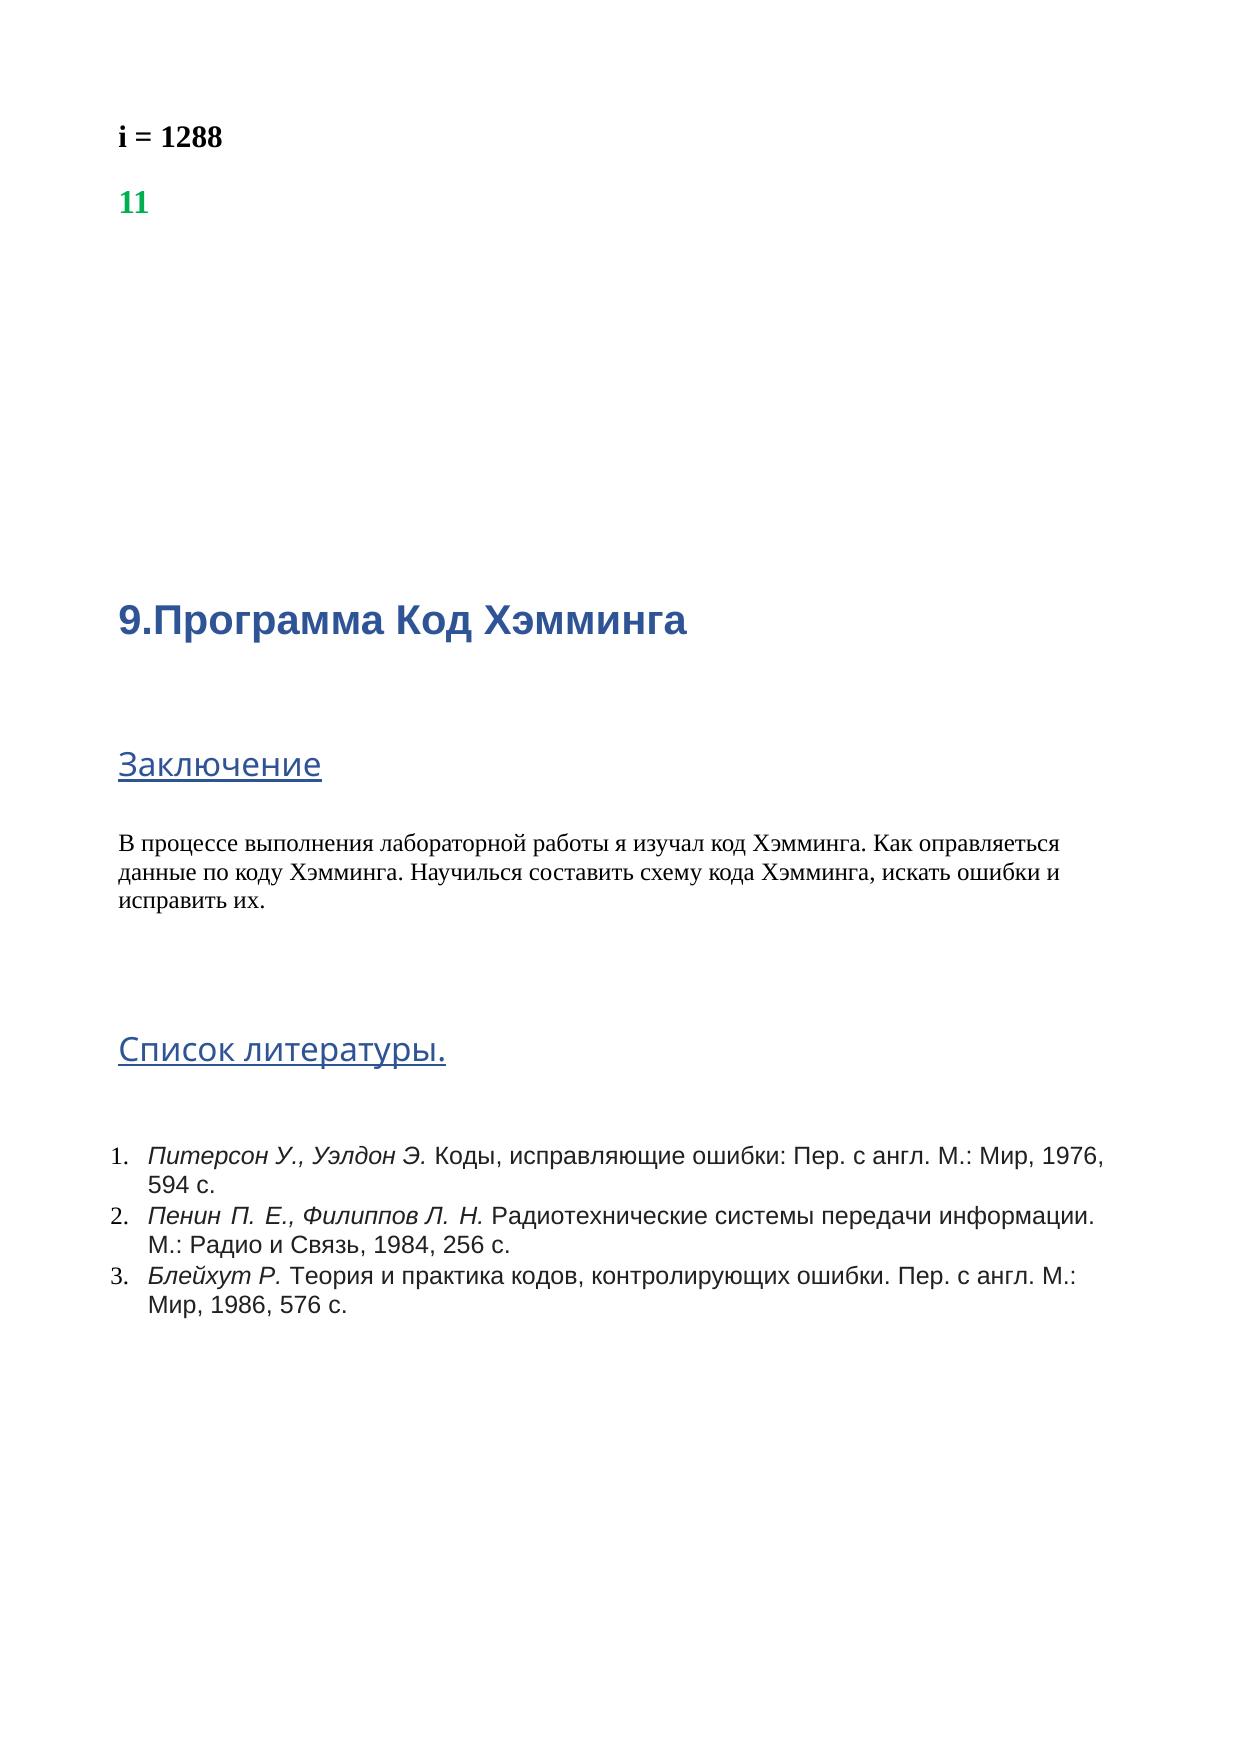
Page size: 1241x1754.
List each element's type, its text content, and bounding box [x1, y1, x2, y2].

subtitle Заключение [118, 741, 1122, 787]
subtitle Список литературы. [118, 1025, 1122, 1071]
text 11 [118, 183, 1122, 221]
list Блейхут Р. Теория и практика кодов, контролирующих ошибки. Пер. с англ. М.: Мир, 1986, 576 с. [110, 1261, 1122, 1319]
text В процессе выполнения лабораторной работы я изучал код Хэмминга. Как оправляеться данные по коду Хэмминга. Научилься составить схему кода Хэмминга, искать ошибки и исправить их. [118, 828, 1122, 914]
list Пенин П. Е., Филиппов Л. Н. Радиотехнические системы передачи информации. М.: Радио и Связь, 1984, 256 с. [110, 1201, 1122, 1259]
subtitle 9.Программа Код Хэмминга [118, 595, 1122, 643]
list Питерсон У., Уэлдон Э. Коды, исправляющие ошибки: Пер. с англ. М.: Мир, 1976, 594 c. [110, 1141, 1122, 1199]
text i = 1288 [118, 118, 1122, 154]
